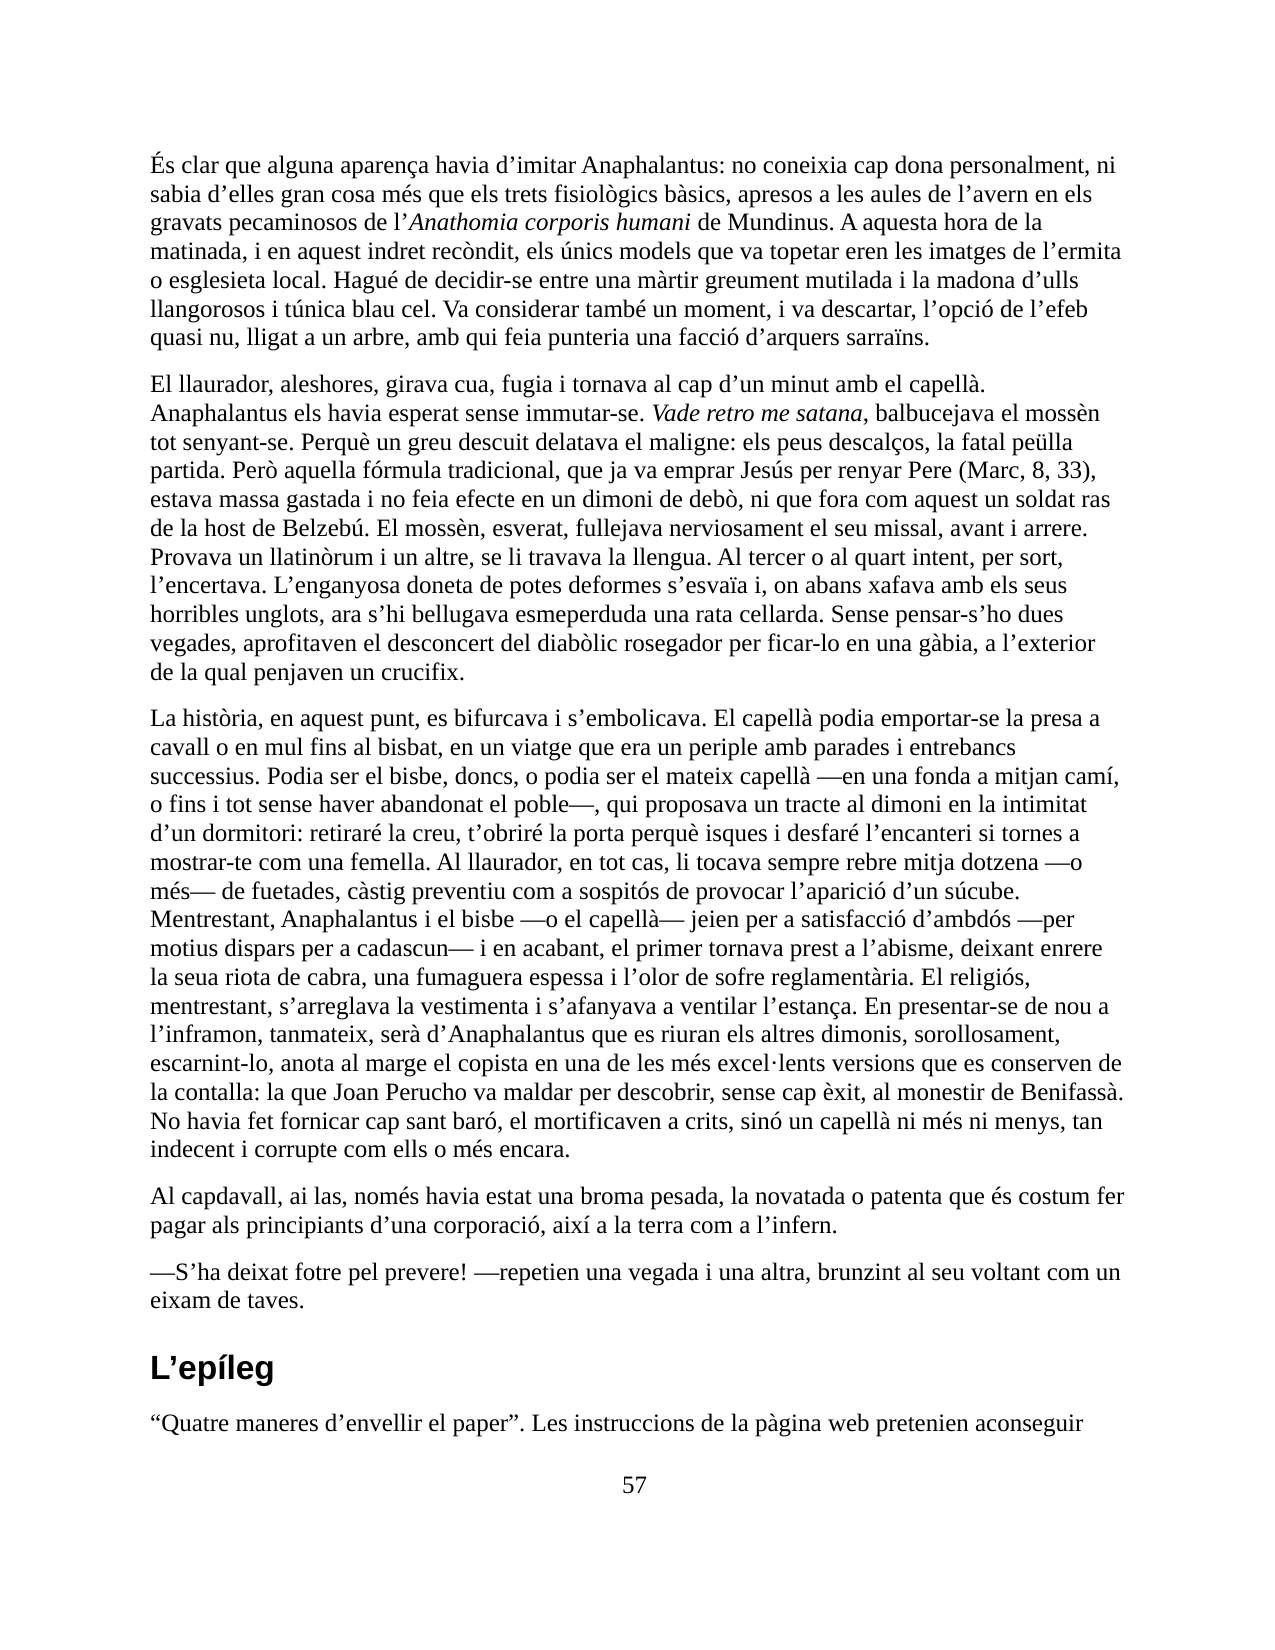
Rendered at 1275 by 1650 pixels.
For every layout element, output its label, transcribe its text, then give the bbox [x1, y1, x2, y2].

text La història, en aquest punt, es bifurcava i s’embolicava. El capellà podia emportar-se la presa a cavall o en mul fins al bisbat, en un viatge que era un periple amb parades i entrebancs successius. Podia ser el bisbe, doncs, o podia ser el mateix capellà —en una fonda a mitjan camí, o fins i tot sense haver abandonat el poble—, qui proposava un tracte al dimoni en la intimitat d’un dormitori: retiraré la creu, t’obriré la porta perquè isques i desfaré l’encanteri si tornes a mostrar-te com una femella. Al llaurador, en tot cas, li tocava sempre rebre mitja dotzena —o més— de fuetades, càstig preventiu com a sospitós de provocar l’aparició d’un súcube. Mentrestant, Anaphalantus i el bisbe —o el capellà— jeien per a satisfacció d’ambdós —per motius dispars per a cadascun— i en acabant, el primer tornava prest a l’abisme, deixant enrere la seua riota de cabra, una fumaguera espessa i l’olor de sofre reglamentària. El religiós, mentrestant, s’arreglava la vestimenta i s’afanyava a ventilar l’estança. En presentar-se de nou a l’inframon, tanmateix, serà d’Anaphalantus que es riuran els altres dimonis, sorollosament, escarnint-lo, anota al marge el copista en una de les més excel·lents versions que es conserven de la contalla: la que Joan Perucho va maldar per descobrir, sense cap èxit, al monestir de Benifassà. No havia fet fornicar cap sant baró, el mortificaven a crits, sinó un capellà ni més ni menys, tan indecent i corrupte com ells o més encara. [150, 703, 1125, 1163]
text El llaurador, aleshores, girava cua, fugia i tornava al cap d’un minut amb el capellà. Anaphalantus els havia esperat sense immutar-se. Vade retro me satana, balbucejava el mossèn tot senyant-se. Perquè un greu descuit delatava el maligne: els peus descalços, la fatal peülla partida. Però aquella fórmula tradicional, que ja va emprar Jesús per renyar Pere (Marc, 8, 33), estava massa gastada i no feia efecte en un dimoni de debò, ni que fora com aquest un soldat ras de la host de Belzebú. El mossèn, esverat, fullejava nerviosament el seu missal, avant i arrere. Provava un llatinòrum i un altre, se li travava la llengua. Al tercer o al quart intent, per sort, l’encertava. L’enganyosa doneta de potes deformes s’esvaïa i, on abans xafava amb els seus horribles unglots, ara s’hi bellugava esmeperduda una rata cellarda. Sense pensar-s’ho dues vegades, aprofitaven el desconcert del diabòlic rosegador per ficar-lo en una gàbia, a l’exterior de la qual penjaven un crucifix. [150, 369, 1125, 685]
text —S’ha deixat fotre pel prevere! —repetien una vegada i una altra, brunzint al seu voltant com un eixam de taves. [150, 1257, 1125, 1314]
text “Quatre maneres d’envellir el paper”. Les instruccions de la pàgina web pretenien aconseguir [150, 1408, 1125, 1437]
text És clar que alguna aparença havia d’imitar Anaphalantus: no coneixia cap dona personalment, ni sabia d’elles gran cosa més que els trets fisiològics bàsics, apresos a les aules de l’avern en els gravats pecaminosos de l’Anathomia corporis humani de Mundinus. A aquesta hora de la matinada, i en aquest indret recòndit, els únics models que va topetar eren les imatges de l’ermita o esglesieta local. Hagué de decidir-se entre una màrtir greument mutilada i la madona d’ulls llangorosos i túnica blau cel. Va considerar també un moment, i va descartar, l’opció de l’efeb quasi nu, lligat a un arbre, amb qui feia punteria una facció d’arquers sarraïns. [150, 150, 1125, 351]
text Al capdavall, ai las, només havia estat una broma pesada, la novatada o patenta que és costum fer pagar als principiants d’una corporació, així a la terra com a l’infern. [150, 1181, 1125, 1239]
subtitle L’epíleg [150, 1348, 1125, 1387]
